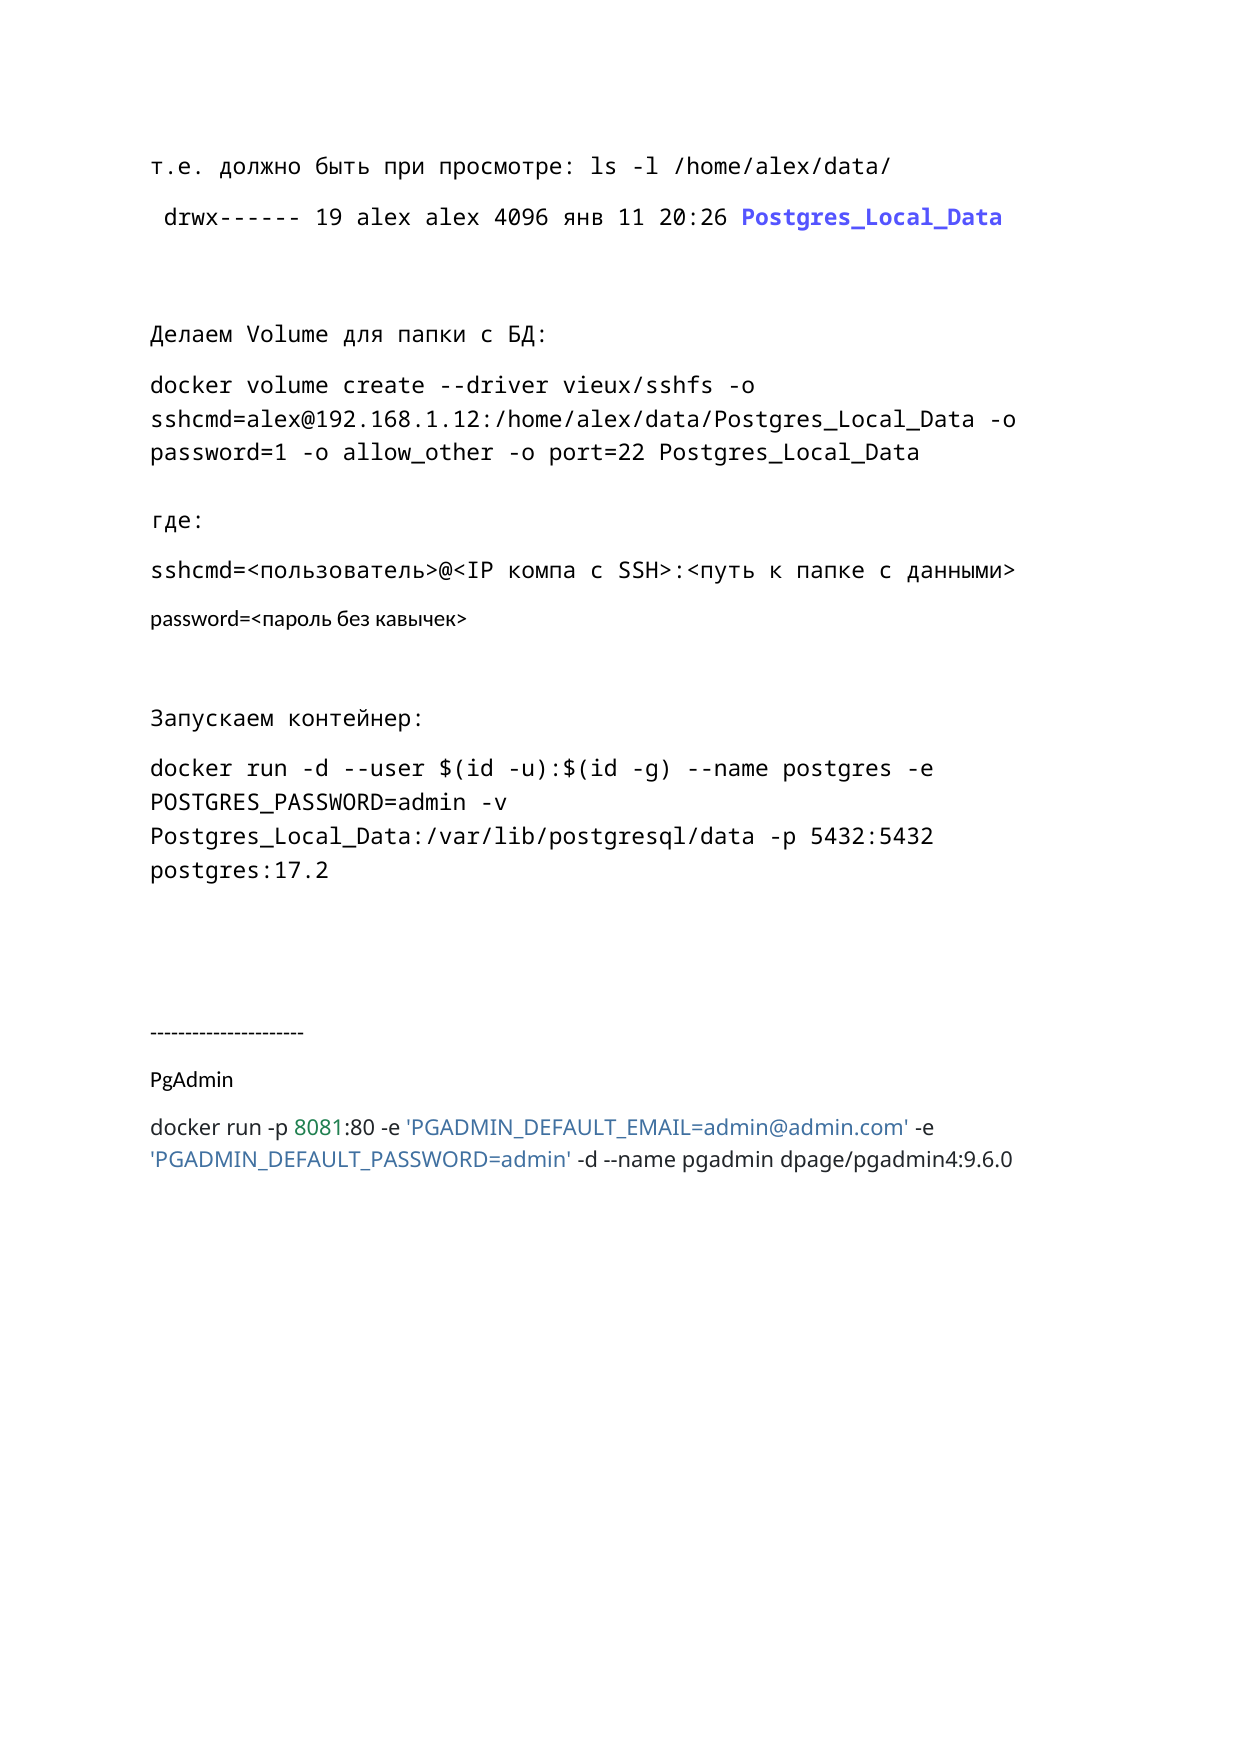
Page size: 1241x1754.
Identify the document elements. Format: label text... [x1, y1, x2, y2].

text docker run -p 8081:80 -e 'PGADMIN_DEFAULT_EMAIL=admin@admin.com' -e 'PGADMIN_DEFAULT_PASSWORD=admin' -d --name pgadmin dpage/pgadmin4:9.6.0 [150, 1112, 1090, 1174]
text Делаем Volume для папки с БД: [150, 318, 1090, 349]
text password=<пароль без кавычек> [150, 604, 1090, 633]
text sshcmd=<пользователь>@<IP компа с SSH>:<путь к папке с данными> [150, 554, 1090, 585]
text docker volume create --driver vieux/sshfs -o sshcmd=alex@192.168.1.12:/home/alex/data/Postgres_Local_Data -o password=1 -o allow_other -o port=22 Postgres_Local_Data где: [150, 369, 1090, 535]
text Запускаем контейнер: [150, 702, 1090, 733]
text PgAdmin [150, 1065, 1090, 1093]
text docker run -d --user $(id -u):$(id -g) --name postgres -e POSTGRES_PASSWORD=admin -v Postgres_Local_Data:/var/lib/postgresql/data -p 5432:5432 postgres:17.2 [150, 752, 1090, 952]
text ---------------------- [150, 1018, 1090, 1046]
text drwx------ 19 alex alex 4096 янв 11 20:26 Postgres_Local_Data [150, 200, 1090, 299]
text т.е. должно быть при просмотре: ls -l /home/alex/data/ [150, 150, 1090, 181]
